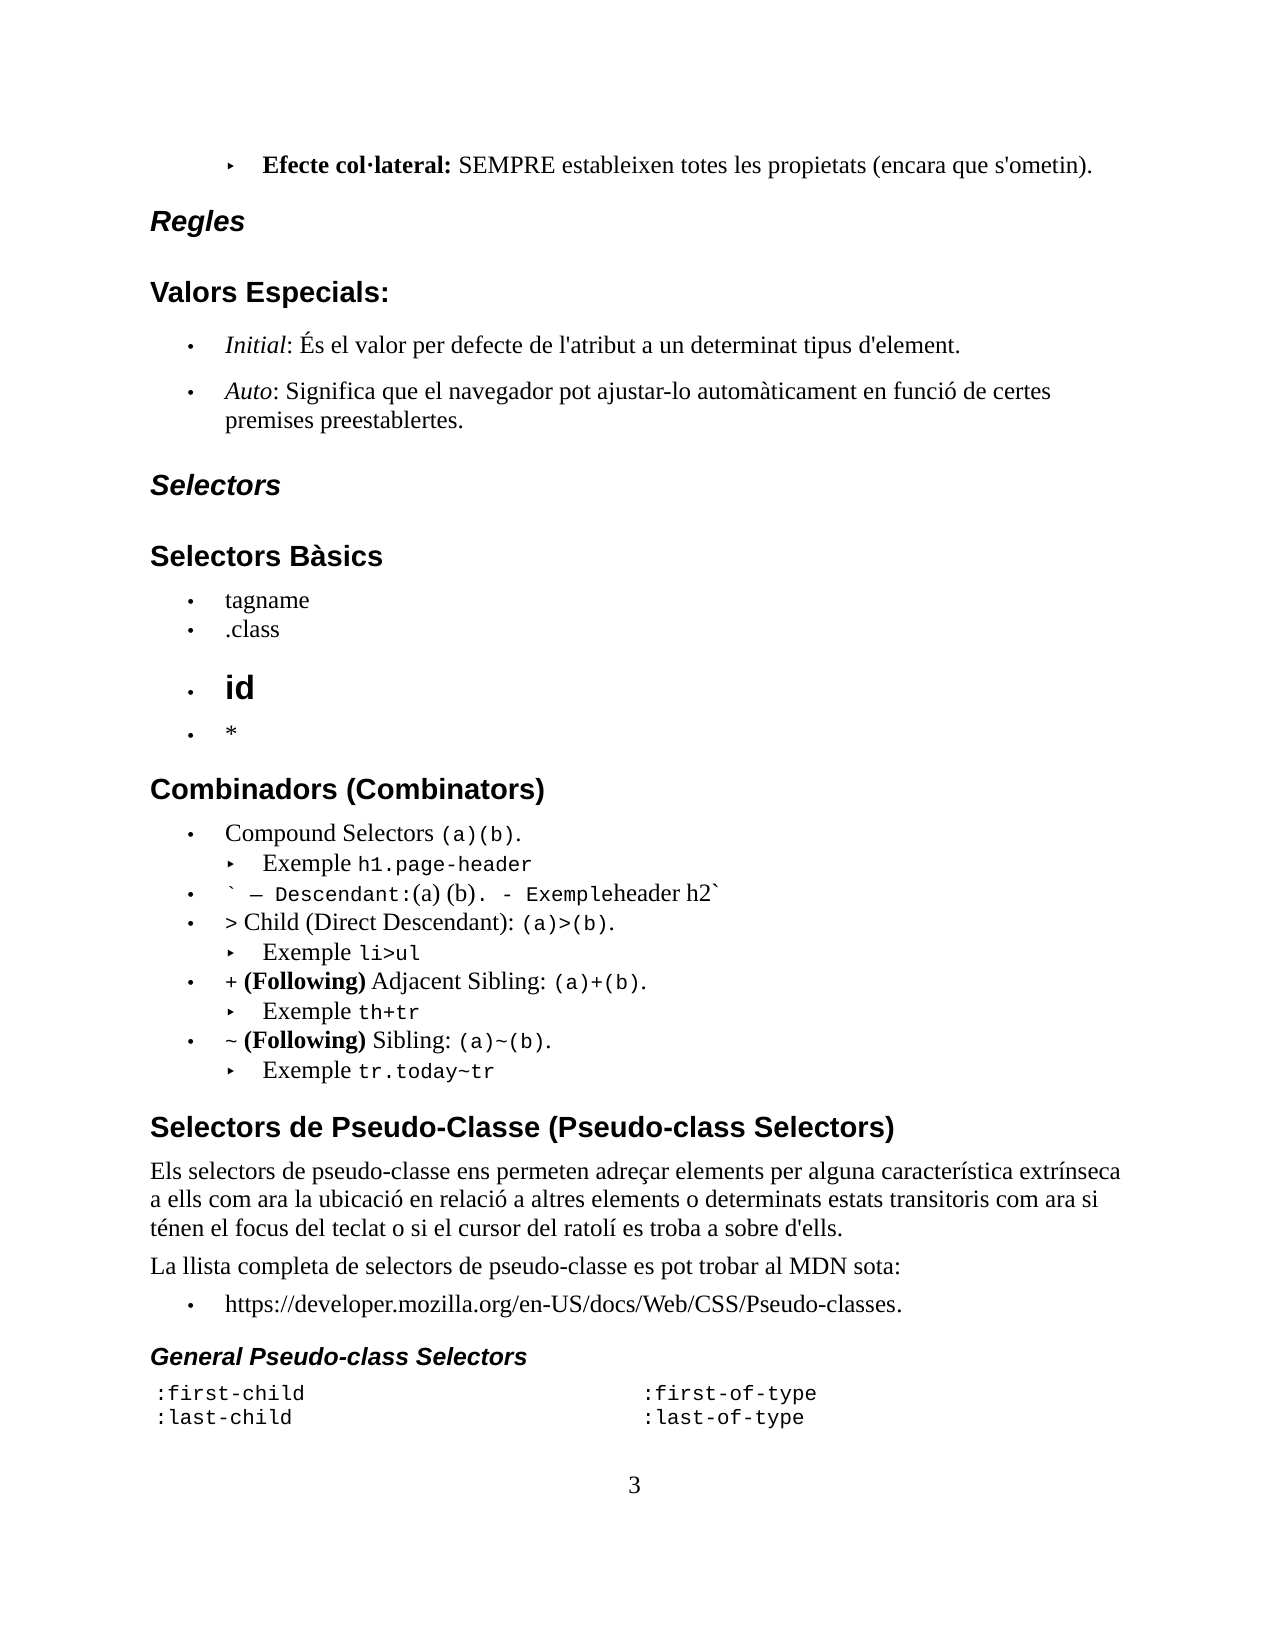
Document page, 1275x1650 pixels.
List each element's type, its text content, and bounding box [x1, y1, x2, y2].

list ` — Descendant:(a) (b). - Exempleheader h2` [187, 878, 1125, 907]
subtitle Selectors [150, 468, 1125, 501]
list + (Following) Adjacent Sibling: (a)+(b). [187, 966, 1125, 996]
subtitle Regles [150, 204, 1125, 237]
subtitle Selectors Bàsics [150, 539, 1125, 572]
text Els selectors de pseudo-classe ens permeten adreçar elements per alguna característica extrínseca a ells com ara la ubicació en relació a altres elements o determinats estats transitoris com ara si ténen el focus del teclat o si el cursor del ratolí es troba a sobre d'ells. [150, 1156, 1125, 1242]
subtitle General Pseudo-class Selectors [150, 1342, 1125, 1371]
subtitle Selectors de Pseudo-Classe (Pseudo-class Selectors) [150, 1110, 1125, 1143]
table_header :first-of-type [638, 1384, 1125, 1407]
table_cell :last-child [150, 1407, 637, 1431]
table_header :first-child [150, 1384, 637, 1407]
list https://developer.mozilla.org/en-US/docs/Web/CSS/Pseudo-classes. [187, 1289, 1125, 1317]
list Initial: És el valor per defecte de l'atribut a un determinat tipus d'element. [187, 330, 1125, 358]
list tagname [187, 585, 1125, 614]
list Exemple h1.page-header [225, 848, 1125, 878]
list * [187, 719, 1125, 747]
text La llista completa de selectors de pseudo-classe es pot trobar al MDN sota: [150, 1251, 1125, 1280]
list Efecte col·lateral: SEMPRE estableixen totes les propietats (encara que s'ometin). [225, 150, 1125, 179]
list Exemple tr.today~tr [225, 1055, 1125, 1085]
subtitle Valors Especials: [150, 275, 1125, 308]
list Compound Selectors (a)(b). [187, 818, 1125, 848]
list > Child (Direct Descendant): (a)>(b). [187, 907, 1125, 937]
list Exemple li>ul [225, 937, 1125, 966]
table_cell :last-of-type [638, 1407, 1125, 1431]
list Auto: Significa que el navegador pot ajustar-lo automàticament en funció de certes premises preestablertes. [187, 376, 1125, 434]
list .class [187, 614, 1125, 642]
list ~ (Following) Sibling: (a)~(b). [187, 1026, 1125, 1055]
subtitle id [187, 667, 1125, 706]
subtitle Combinadors (Combinators) [150, 772, 1125, 806]
list Exemple th+tr [225, 996, 1125, 1026]
